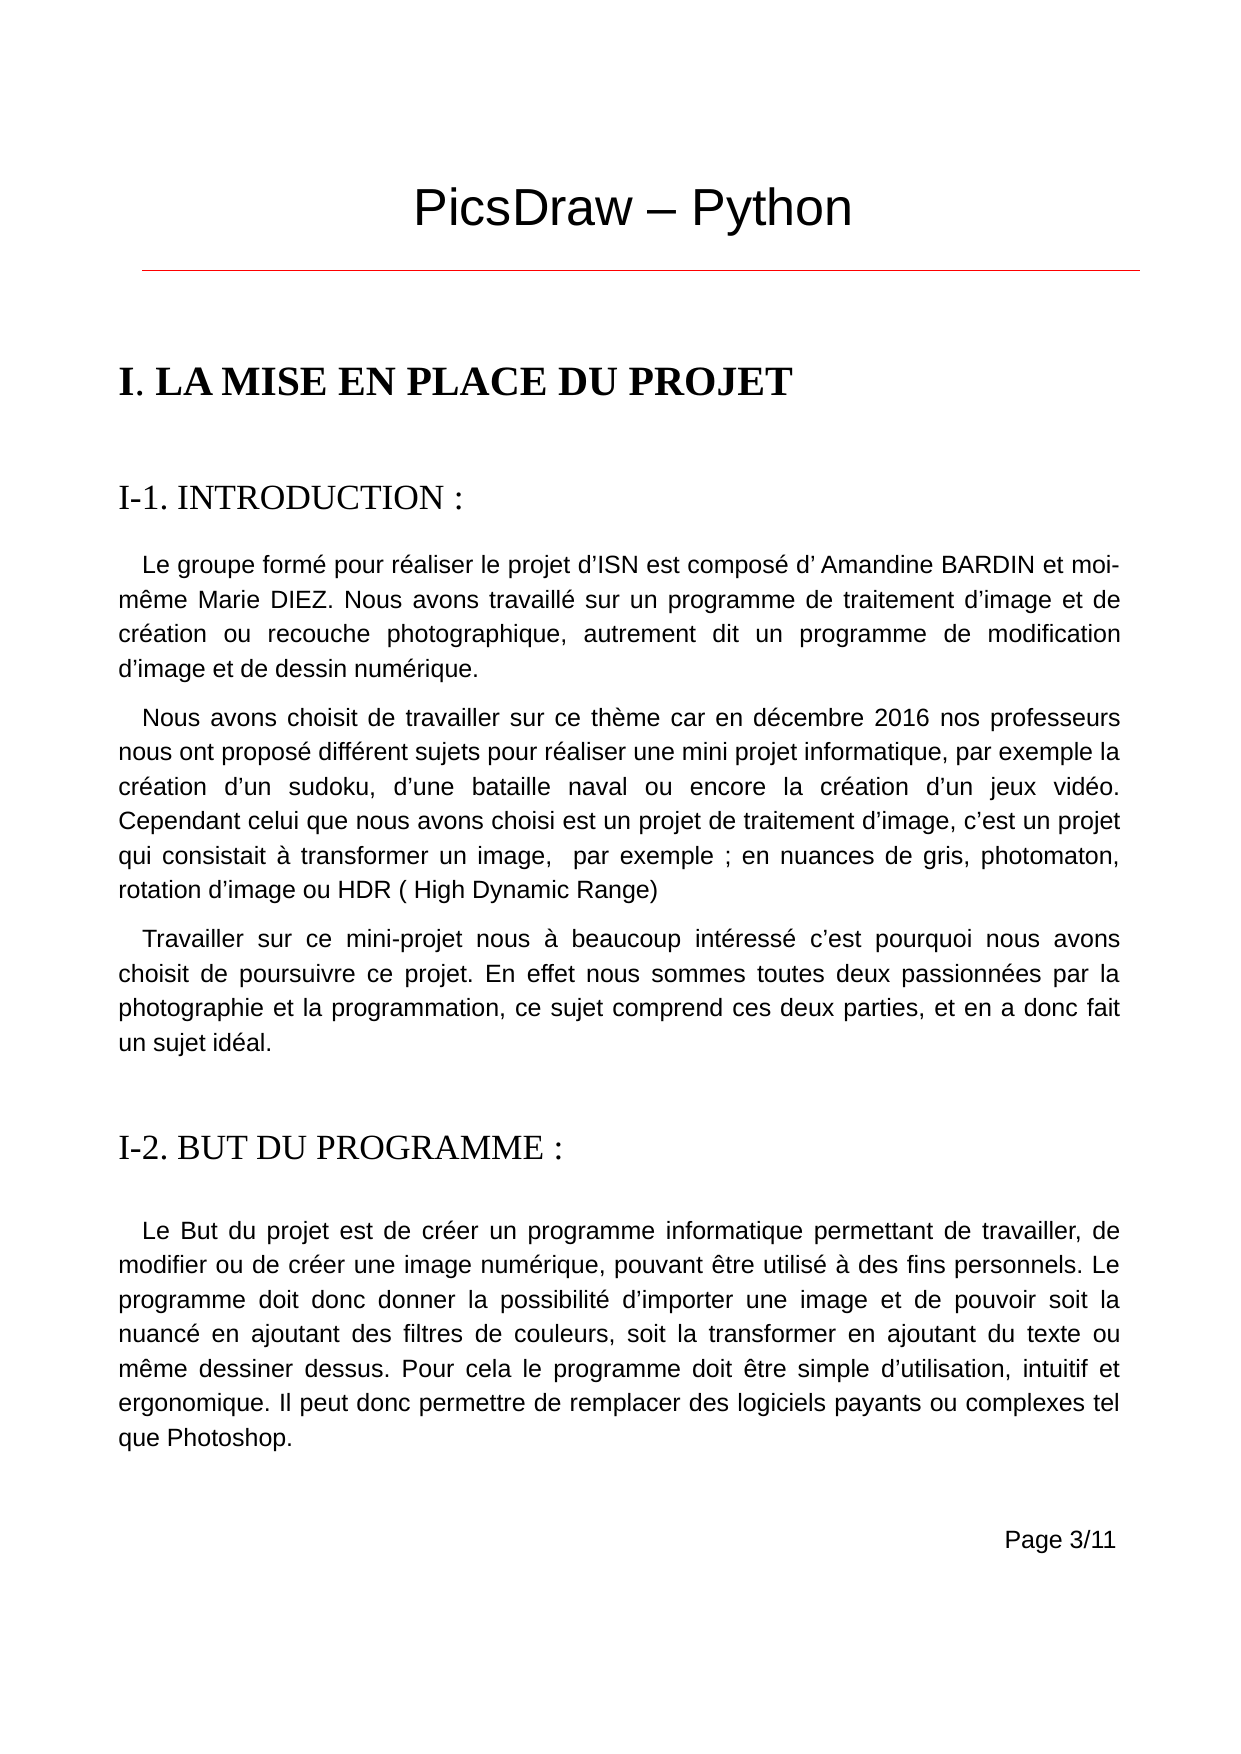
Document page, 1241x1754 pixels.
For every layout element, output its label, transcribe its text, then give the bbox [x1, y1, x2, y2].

text PicsDraw – Python [118, 176, 1122, 236]
text I-1. INTRODUCTION : [118, 476, 1122, 517]
text Page 3/11 [118, 1521, 1122, 1554]
text Travailler sur ce mini-projet nous à beaucoup intéressé c’est pourquoi nous avons choisit de poursuivre ce projet. En effet nous sommes toutes deux passionnées par la photographie et la programmation, ce sujet comprend ces deux parties, et en a donc fait un sujet idéal. [118, 924, 1122, 1057]
text Nous avons choisit de travailler sur ce thème car en décembre 2016 nos professeurs nous ont proposé différent sujets pour réaliser une mini projet informatique, par exemple la création d’un sudoku, d’une bataille naval ou encore la création d’un jeux vidéo. Cependant celui que nous avons choisi est un projet de traitement d’image, c’est un projet qui consistait à transformer un image, par exemple ; en nuances de gris, photomaton, rotation d’image ou HDR ( High Dynamic Range) [118, 703, 1122, 904]
text Le groupe formé pour réaliser le projet d’ISN est composé d’ Amandine BARDIN et moi-même Marie DIEZ. Nous avons travaillé sur un programme de traitement d’image et de création ou recouche photographique, autrement dit un programme de modification d’image et de dessin numérique. [118, 550, 1122, 683]
text I-2. BUT DU PROGRAMME : [118, 1126, 1122, 1167]
text I. LA MISE EN PLACE DU PROJET [118, 356, 1122, 404]
text Le But du projet est de créer un programme informatique permettant de travailler, de modifier ou de créer une image numérique, pouvant être utilisé à des fins personnels. Le programme doit donc donner la possibilité d’importer une image et de pouvoir soit la nuancé en ajoutant des filtres de couleurs, soit la transformer en ajoutant du texte ou même dessiner dessus. Pour cela le programme doit être simple d’utilisation, intuitif et ergonomique. Il peut donc permettre de remplacer des logiciels payants ou complexes tel que Photoshop. [118, 1216, 1122, 1451]
